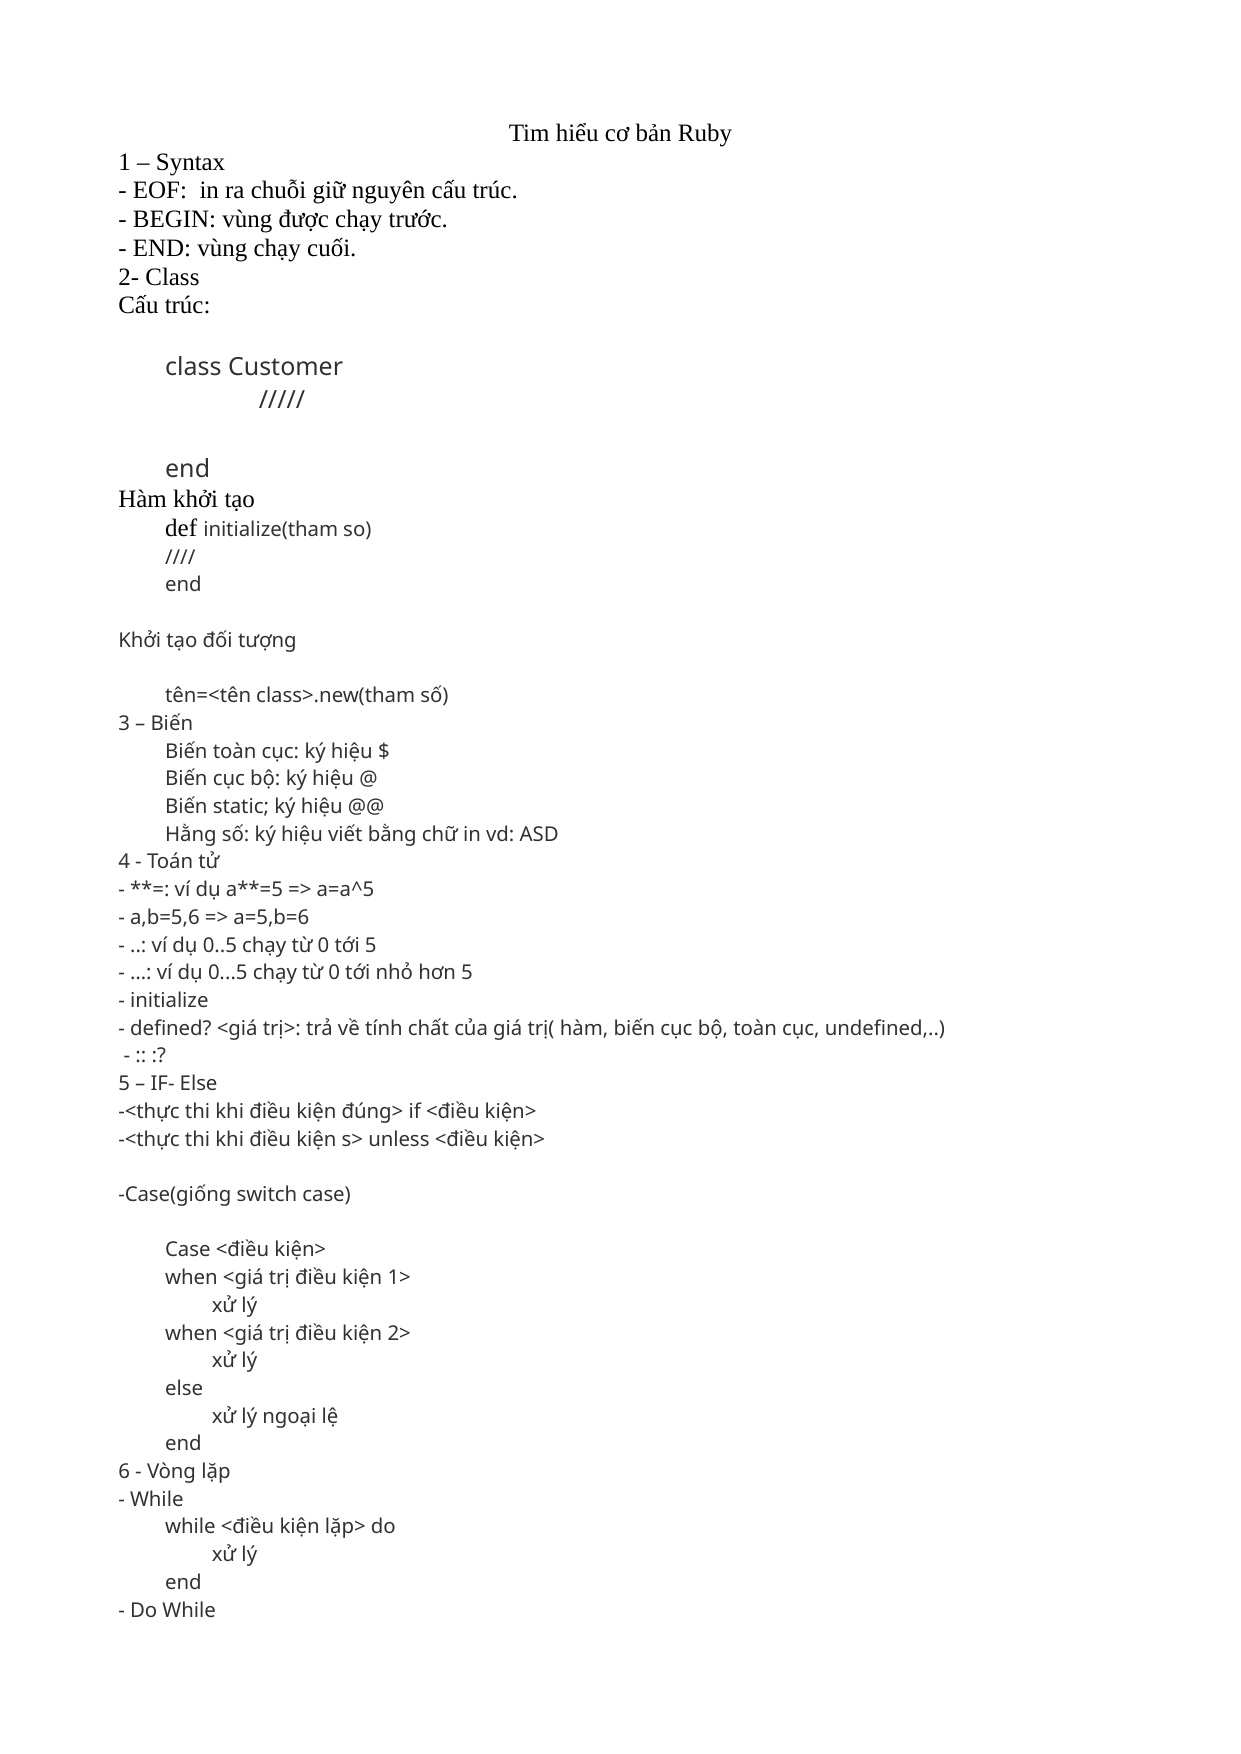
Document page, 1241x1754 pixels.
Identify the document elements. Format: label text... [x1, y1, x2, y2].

text when <giá trị điều kiện 2> [118, 1318, 1122, 1346]
text xử lý [118, 1540, 1122, 1568]
text xử lý [118, 1346, 1122, 1374]
text ///// [118, 382, 1122, 416]
text - …: ví dụ 0...5 chạy từ 0 tới nhỏ hơn 5 [118, 958, 1122, 986]
text 2- Class [118, 262, 1122, 291]
text 6 - Vòng lặp [118, 1457, 1122, 1484]
text 1 – Syntax [118, 147, 1122, 176]
text - BEGIN: vùng được chạy trước. [118, 204, 1122, 233]
text - :: :? [118, 1041, 1122, 1069]
text 3 – Biến [118, 709, 1122, 736]
text end [118, 450, 1122, 484]
text -<thực thi khi điều kiện đúng> if <điều kiện> [118, 1097, 1122, 1124]
text 4 - Toán tử [118, 847, 1122, 875]
text - **=: ví dụ a**=5 => a=a^5 [118, 875, 1122, 903]
text - While [118, 1484, 1122, 1512]
text - a,b=5,6 => a=5,b=6 [118, 903, 1122, 930]
text xử lý ngoại lệ [118, 1401, 1122, 1429]
text 5 – IF- Else [118, 1069, 1122, 1097]
text Khởi tạo đối tượng [118, 626, 1122, 653]
text xử lý [118, 1291, 1122, 1318]
text -<thực thi khi điều kiện s> unless <điều kiện> [118, 1124, 1122, 1152]
text end [118, 1568, 1122, 1595]
text class Customer [118, 348, 1122, 382]
text //// [118, 542, 1122, 570]
text tên=<tên class>.new(tham số) [118, 681, 1122, 709]
text Case <điều kiện> [118, 1235, 1122, 1263]
text end [118, 570, 1122, 598]
text Biến static; ký hiệu @@ [118, 792, 1122, 819]
text Hằng số: ký hiệu viết bằng chữ in vd: ASD [118, 819, 1122, 847]
text Biến cục bộ: ký hiệu @ [118, 764, 1122, 792]
text - ..: ví dụ 0..5 chạy từ 0 tới 5 [118, 930, 1122, 958]
text - defined? <giá trị>: trả về tính chất của giá trị( hàm, biến cục bộ, toàn cục, undefined,..) [118, 1013, 1122, 1041]
text when <giá trị điều kiện 1> [118, 1263, 1122, 1291]
text def initialize(tham so) [118, 513, 1122, 542]
text - initialize [118, 986, 1122, 1013]
text - Do While [118, 1595, 1122, 1623]
text Hàm khởi tạo [118, 484, 1122, 513]
text Tim hiểu cơ bản Ruby [118, 118, 1122, 147]
text while <điều kiện lặp> do [118, 1512, 1122, 1540]
text - EOF: in ra chuỗi giữ nguyên cấu trúc. [118, 176, 1122, 204]
text - END: vùng chạy cuối. [118, 233, 1122, 262]
text -Case(giống switch case) [118, 1180, 1122, 1207]
text else [118, 1374, 1122, 1401]
text Cấu trúc: [118, 291, 1122, 319]
text Biến toàn cục: ký hiệu $ [118, 736, 1122, 764]
text end [118, 1429, 1122, 1457]
